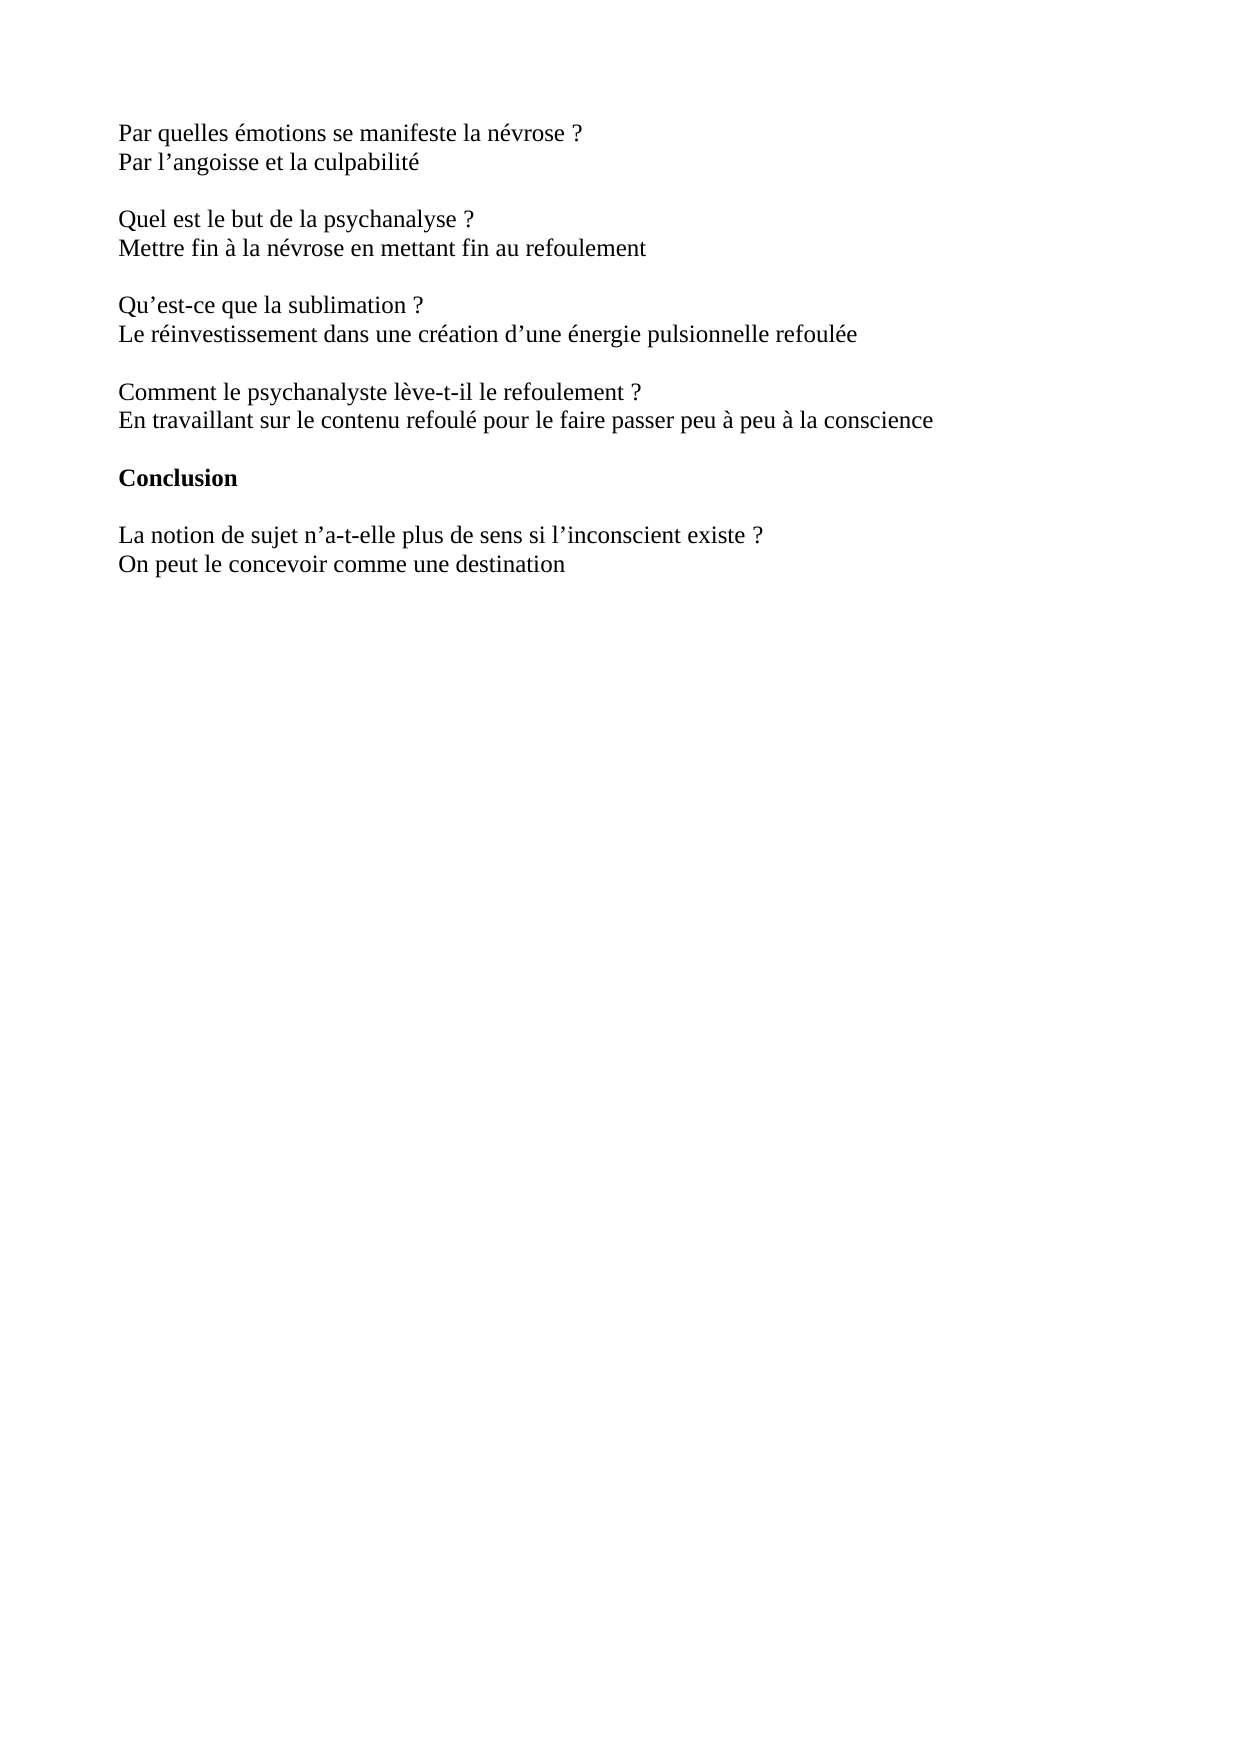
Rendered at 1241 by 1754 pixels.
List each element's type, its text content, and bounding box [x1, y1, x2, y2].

text La notion de sujet n’a-t-elle plus de sens si l’inconscient existe ? [118, 521, 1122, 549]
text Par l’angoisse et la culpabilité [118, 147, 1122, 176]
text En travaillant sur le contenu refoulé pour le faire passer peu à peu à la conscience [118, 406, 1122, 434]
text Mettre fin à la névrose en mettant fin au refoulement [118, 233, 1122, 262]
text Quel est le but de la psychanalyse ? [118, 204, 1122, 233]
text Qu’est-ce que la sublimation ? [118, 291, 1122, 319]
text Le réinvestissement dans une création d’une énergie pulsionnelle refoulée [118, 319, 1122, 348]
text Conclusion [118, 463, 1122, 492]
text Par quelles émotions se manifeste la névrose ? [118, 118, 1122, 147]
text Comment le psychanalyste lève-t-il le refoulement ? [118, 377, 1122, 406]
text On peut le concevoir comme une destination [118, 549, 1122, 578]
